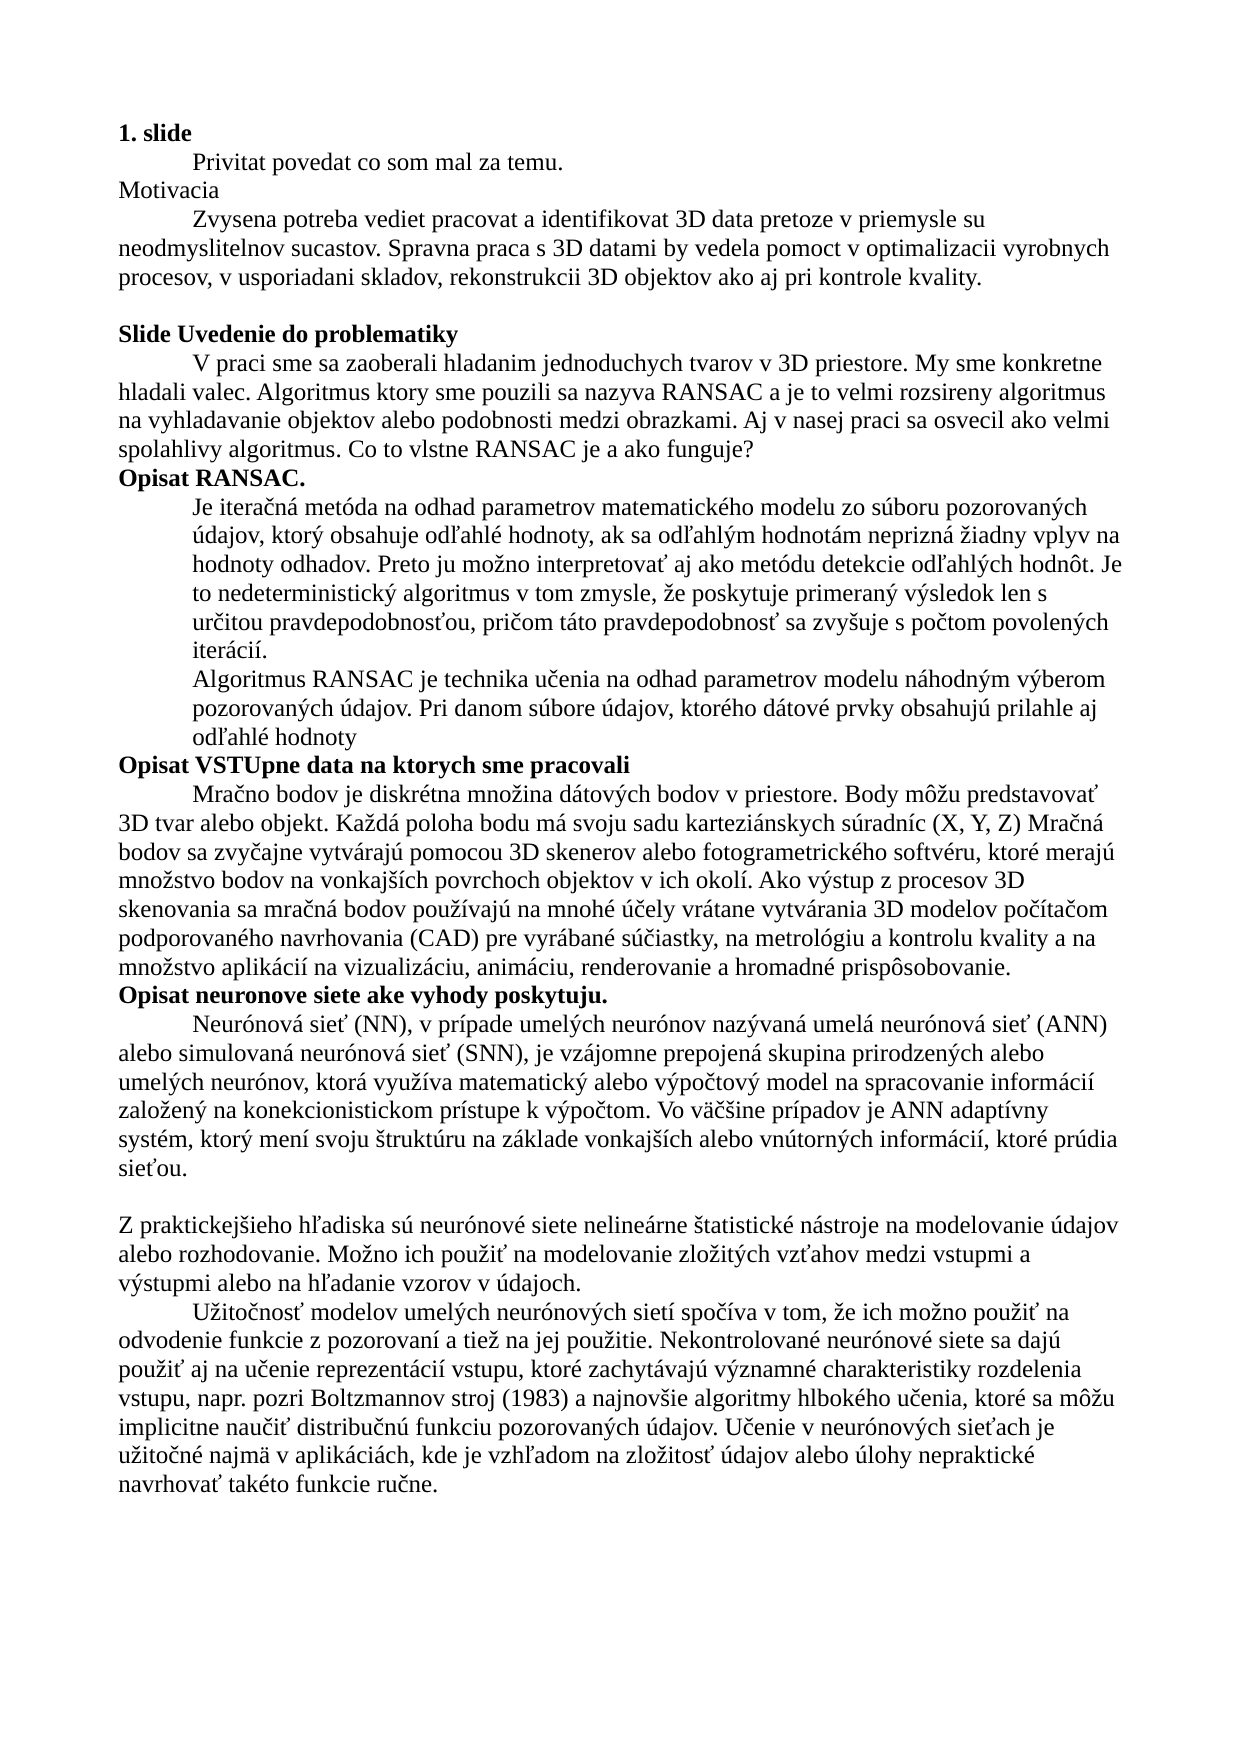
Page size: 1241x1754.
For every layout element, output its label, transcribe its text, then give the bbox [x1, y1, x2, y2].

text Zvysena potreba vediet pracovat a identifikovat 3D data pretoze v priemysle su neodmyslitelnov sucastov. Spravna praca s 3D datami by vedela pomoct v optimalizacii vyrobnych procesov, v usporiadani skladov, rekonstrukcii 3D objektov ako aj pri kontrole kvality. [118, 204, 1122, 291]
text V praci sme sa zaoberali hladanim jednoduchych tvarov v 3D priestore. My sme konkretne hladali valec. Algoritmus ktory sme pouzili sa nazyva RANSAC a je to velmi rozsireny algoritmus na vyhladavanie objektov alebo podobnosti medzi obrazkami. Aj v nasej praci sa osvecil ako velmi spolahlivy algoritmus. Co to vlstne RANSAC je a ako funguje? [118, 348, 1122, 463]
text Algoritmus RANSAC je technika učenia na odhad parametrov modelu náhodným výberom pozorovaných údajov. Pri danom súbore údajov, ktorého dátové prvky obsahujú prilahle aj odľahlé hodnoty [118, 664, 1122, 751]
text Privitat povedat co som mal za temu. [118, 147, 1122, 176]
text Mračno bodov je diskrétna množina dátových bodov v priestore. Body môžu predstavovať 3D tvar alebo objekt. Každá poloha bodu má svoju sadu karteziánskych súradníc (X, Y, Z) Mračná bodov sa zvyčajne vytvárajú pomocou 3D skenerov alebo fotogrametrického softvéru, ktoré merajú množstvo bodov na vonkajších povrchoch objektov v ich okolí. Ako výstup z procesov 3D skenovania sa mračná bodov používajú na mnohé účely vrátane vytvárania 3D modelov počítačom podporovaného navrhovania (CAD) pre vyrábané súčiastky, na metrológiu a kontrolu kvality a na množstvo aplikácií na vizualizáciu, animáciu, renderovanie a hromadné prispôsobovanie. [118, 779, 1122, 981]
text Slide Uvedenie do problematiky [118, 319, 1122, 348]
text Neurónová sieť (NN), v prípade umelých neurónov nazývaná umelá neurónová sieť (ANN) alebo simulovaná neurónová sieť (SNN), je vzájomne prepojená skupina prirodzených alebo umelých neurónov, ktorá využíva matematický alebo výpočtový model na spracovanie informácií založený na konekcionistickom prístupe k výpočtom. Vo väčšine prípadov je ANN adaptívny systém, ktorý mení svoju štruktúru na základe vonkajších alebo vnútorných informácií, ktoré prúdia sieťou. [118, 1009, 1122, 1182]
text Užitočnosť modelov umelých neurónových sietí spočíva v tom, že ich možno použiť na odvodenie funkcie z pozorovaní a tiež na jej použitie. Nekontrolované neurónové siete sa dajú použiť aj na učenie reprezentácií vstupu, ktoré zachytávajú významné charakteristiky rozdelenia vstupu, napr. pozri Boltzmannov stroj (1983) a najnovšie algoritmy hlbokého učenia, ktoré sa môžu implicitne naučiť distribučnú funkciu pozorovaných údajov. Učenie v neurónových sieťach je užitočné najmä v aplikáciách, kde je vzhľadom na zložitosť údajov alebo úlohy nepraktické navrhovať takéto funkcie ručne. [118, 1297, 1122, 1498]
text Opisat RANSAC. [118, 463, 1122, 492]
text Opisat VSTUpne data na ktorych sme pracovali [118, 751, 1122, 779]
text Z praktickejšieho hľadiska sú neurónové siete nelineárne štatistické nástroje na modelovanie údajov alebo rozhodovanie. Možno ich použiť na modelovanie zložitých vzťahov medzi vstupmi a výstupmi alebo na hľadanie vzorov v údajoch. [118, 1211, 1122, 1297]
text Motivacia [118, 176, 1122, 204]
text Je iteračná metóda na odhad parametrov matematického modelu zo súboru pozorovaných údajov, ktorý obsahuje odľahlé hodnoty, ak sa odľahlým hodnotám neprizná žiadny vplyv na hodnoty odhadov. Preto ju možno interpretovať aj ako metódu detekcie odľahlých hodnôt. Je to nedeterministický algoritmus v tom zmysle, že poskytuje primeraný výsledok len s určitou pravdepodobnosťou, pričom táto pravdepodobnosť sa zvyšuje s počtom povolených iterácií. [118, 492, 1122, 664]
text 1. slide [118, 118, 1122, 147]
text Opisat neuronove siete ake vyhody poskytuju. [118, 981, 1122, 1009]
